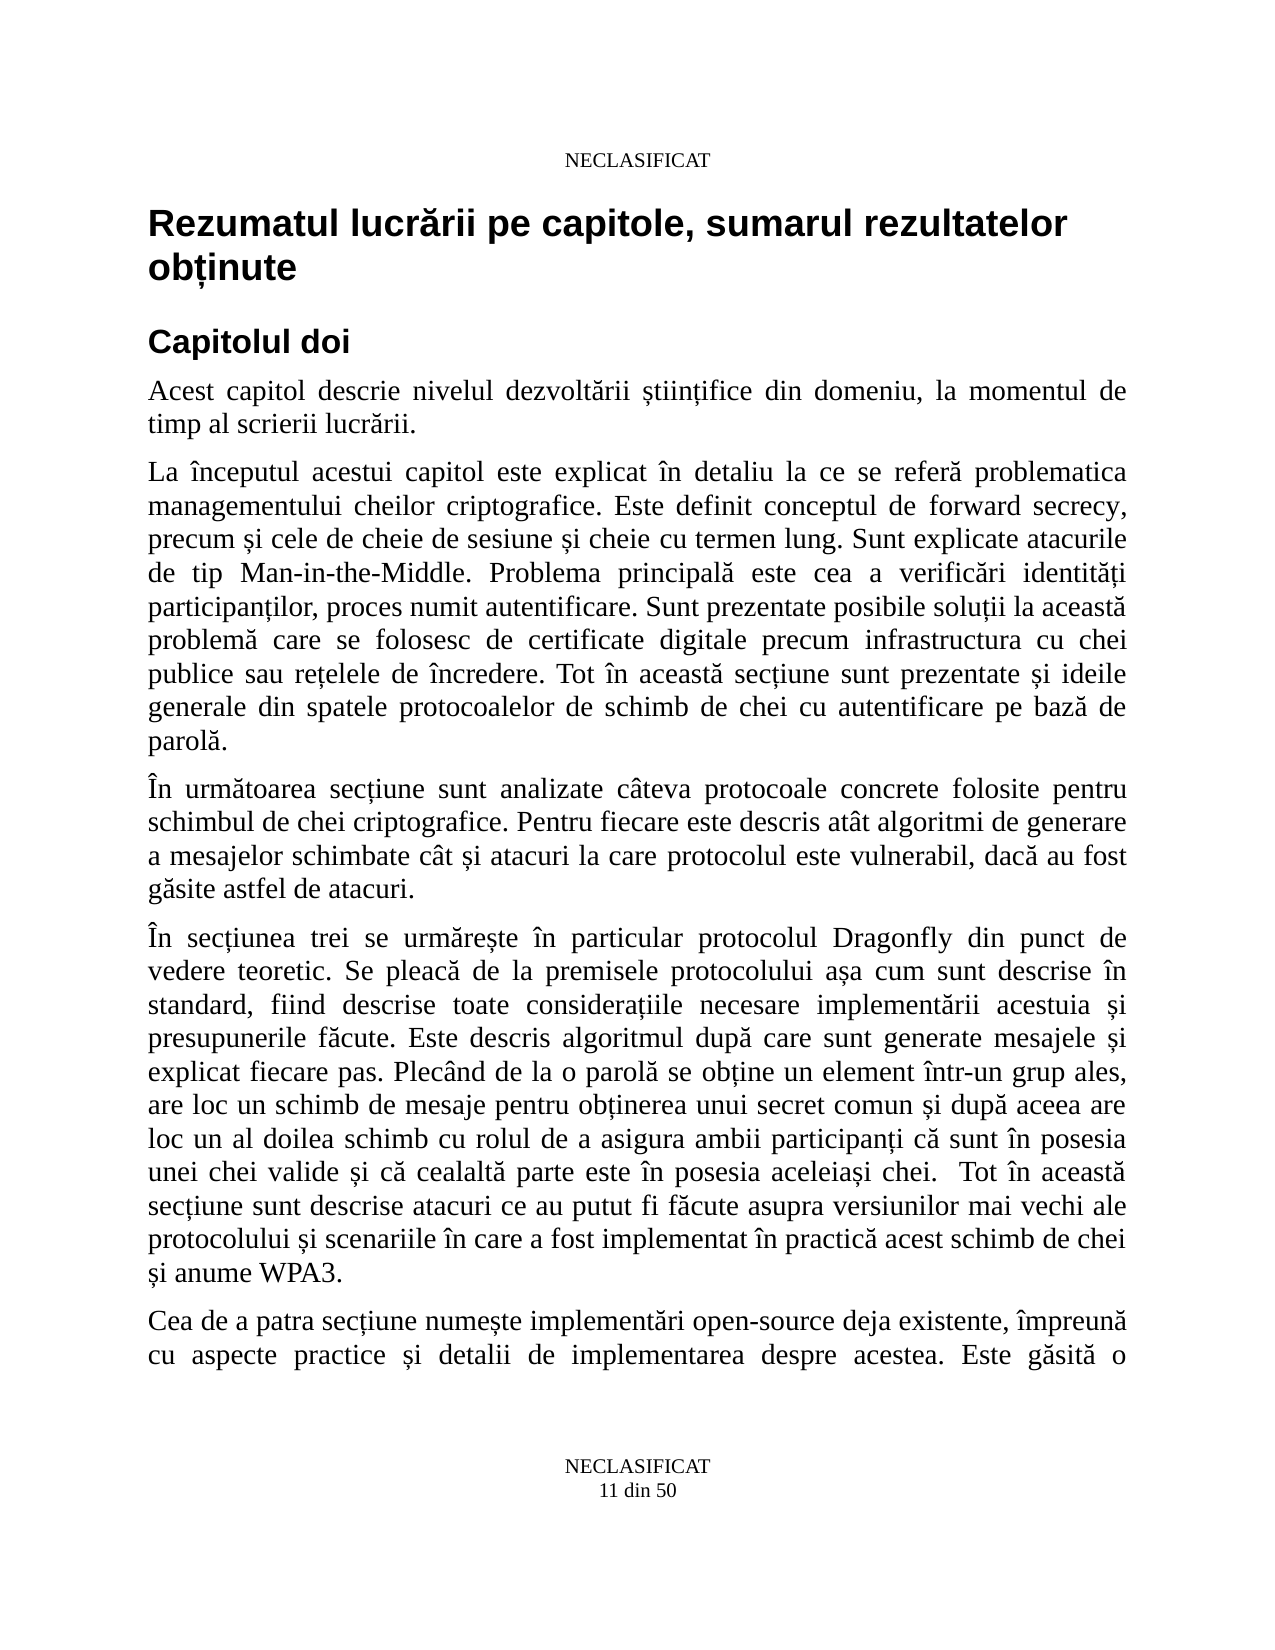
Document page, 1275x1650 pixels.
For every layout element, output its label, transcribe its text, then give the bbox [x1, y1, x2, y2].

subtitle Capitolul doi [148, 322, 1127, 360]
text Cea de a patra secțiune numește implementări open-source deja existente, împreună cu aspecte practice și detalii de implementarea despre acestea. Este găsită o [148, 1303, 1127, 1370]
text În următoarea secțiune sunt analizate câteva protocoale concrete folosite pentru schimbul de chei criptografice. Pentru fiecare este descris atât algoritmi de generare a mesajelor schimbate cât și atacuri la care protocolul este vulnerabil, dacă au fost găsite astfel de atacuri. [148, 771, 1127, 905]
text În secțiunea trei se urmărește în particular protocolul Dragonfly din punct de vedere teoretic. Se pleacă de la premisele protocolului așa cum sunt descrise în standard, fiind descrise toate considerațiile necesare implementării acestuia și presupunerile făcute. Este descris algoritmul după care sunt generate mesajele și explicat fiecare pas. Plecând de la o parolă se obține un element într-un grup ales, are loc un schimb de mesaje pentru obținerea unui secret comun și după aceea are loc un al doilea schimb cu rolul de a asigura ambii participanți că sunt în posesia unei chei valide și că cealaltă parte este în posesia aceleiași chei. Tot în această secțiune sunt descrise atacuri ce au putut fi făcute asupra versiunilor mai vechi ale protocolului și scenariile în care a fost implementat în practică acest schimb de chei și anume WPA3. [148, 920, 1127, 1289]
text La începutul acestui capitol este explicat în detaliu la ce se referă problematica managementului cheilor criptografice. Este definit conceptul de forward secrecy, precum și cele de cheie de sesiune și cheie cu termen lung. Sunt explicate atacurile de tip Man-in-the-Middle. Problema principală este cea a verificări identități participanților, proces numit autentificare. Sunt prezentate posibile soluții la această problemă care se folosesc de certificate digitale precum infrastructura cu chei publice sau rețelele de încredere. Tot în această secțiune sunt prezentate și ideile generale din spatele protocoalelor de schimb de chei cu autentificare pe bază de parolă. [148, 454, 1127, 756]
text Acest capitol descrie nivelul dezvoltării științifice din domeniu, la momentul de timp al scrierii lucrării. [148, 373, 1127, 440]
subtitle Rezumatul lucrării pe capitole, sumarul rezultatelor obținute [148, 201, 1127, 288]
